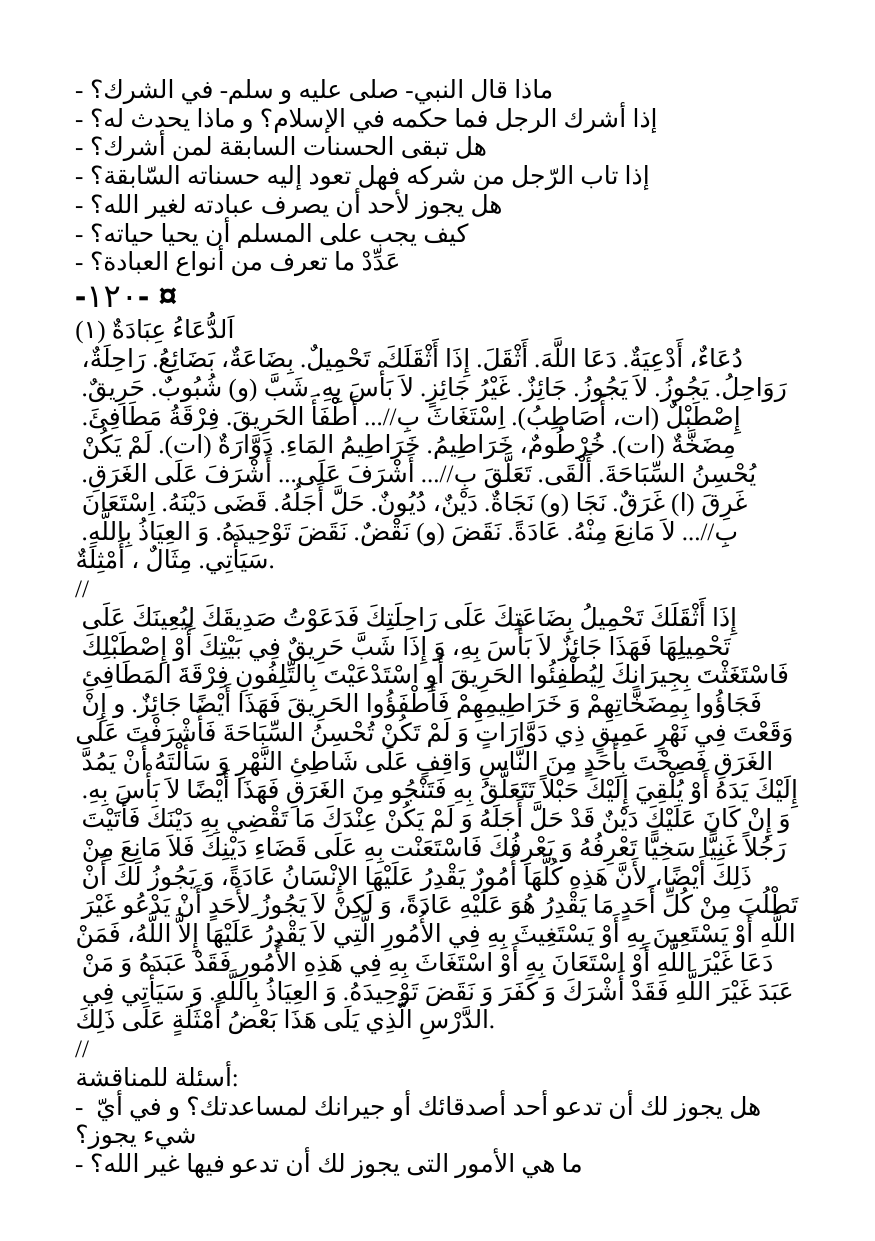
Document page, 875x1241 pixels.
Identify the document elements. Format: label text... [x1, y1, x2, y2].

text // [75, 736, 799, 765]
text // [75, 276, 799, 305]
text أَغَاثَ. أَغِثْنِي. كَشَفَ البَلاَءَ. كَشَفَ الغَمَّ. بَلاَءٌ. نَزَلَ بِهِ البَلاَءُ. شَفَى (ي) شِفَاءٌ. [75, 1110, 799, 1139]
text - ما هي الأمور التى يجوز لك أن تدعو فيها غير الله؟ [75, 851, 799, 880]
text كَثُرَ (و) كَثْرَةٌ. إِيمَانٌ. عِنْدَ... عِنْدَ المَوْتِ. قَرَّبَ. مُقَرَّبٌ. مُذْنِبٌ (ون). نَقِيٌّ. شَفَعَ (ا) شَفَاعَةٌ لِ//... شَفَعَ عِنْدَ اللَّهِ. نَحْوُ ذَلِكَ. مَلَكٌ، مَلاَئِكَةٌ. شَيْخٌ ، شُيُوخٌ ، مَشَايِخُ. أُسْتَاذٌ، أَسَاتِيذُ. قَبْرٌ، قُبُورٌ. مِنْ دُونِ اللَّهِ. إِيَّاكَ نَعْبُدُ وَ إِيَّاكَ نَسْتَعِينُ. اِسْتَجَابَ. اِسْتَجَابَ اللَّهُ دُعَاءَهُ. إِذًا. ظَالِمٌ (ون). إِنَّمَا. إِنَّمَا أَدْعُو رَبِّي. إِنَّمَا أَنَا بَشَرٌ. لاَ إِلَهَ إِلاَّ اللَّهِ. [75, 1139, 799, 1167]
text - ما حكم من دعا غير الله في الأمور التي لا يجوز له ذلك فيها؟ [75, 937, 799, 966]
text - ايت بعدة أمثلة يجوز لك أن تدعو فيها غير الله أو تستعين به أو تستغيث؟ [75, 909, 799, 937]
text - هل يجوز لك أن تدعو أحد أصدقائك أو جيرانك لمساعدتك؟ و في أيّ شيء يجوز؟ [75, 794, 799, 851]
text إِذَا أَثْقَلَكَ تَحْمِيلُ بِضَاعَتِكَ عَلَى رَاحِلَتِكَ فَدَعَوْتُ صَدِيقَكَ لِيُعِينَكَ عَلَى تَحْمِيلِهَا فَهَذَا جَائِزٌ لاَ بَأْسَ بِهِ، وَ إِذَا شَبَّ حَرِيقٌ فِي بَيْتِكَ أَوْ إِصْطَبْلِكَ فَاسْتَغَثْتَ بِجِيرَانِكَ لِيُطْفِئُوا الحَرِيقَ أَوِ اسْتَدْعَيْتَ بِالتِّلِفُونِ فِرْقَةَ المَطَافِئِ فَجَاؤُوا بِمِضَخَّاتِهِمْ وَ خَرَاطِيمِهِمْ فَأَطْفَؤُوا الحَرِيقَ فَهَذَا أَيْضًا جَائِزٌ. و إِنْ وَقَعْتَ فِي نَهْرٍ عَمِيقٍ ذِي دَوَّارَاتٍ وَ لَمْ تَكُنْ تُحْسِنُ السِّبَاحَةَ فَأَشْرَفْتَ عَلَى الغَرَقِ فَصِحْتَ بِأَحَدٍ مِنَ النَّاسِ وَاقِفٍ عَلَى شَاطِئِ النَّهْرِ وَ سَأَلْتَهُ أَنْ يَمُدَّ إِلَيْكَ يَدَهُ أَوْ يُلْقِيَ إِلَيْكَ حَبْلاً تَتَعَلَّقُ بِهِ فَتَنْجُو مِنَ الغَرَقِ فَهَذَا أَيْضًا لاَ بَأْسَ بِهِ. وَ إِنْ كَانَ عَلَيْكَ دَيْنٌ قَدْ حَلَّ أَجَلَهُ وَ لَمْ يَكُنْ عِنْدَكَ مَا تَقْضِي بِهِ دَيْنَكَ فَأَتَيْتَ رَجُلاً غَنِيًّا سَخِيًّا تَعْرِفُهُ وَ يَعْرِفُكَ فَاسْتَعَنْت بِهِ عَلَى قَضَاءِ دَيْنِكَ فَلاَ مَانِعَ مِنْ ذَلِكَ أَيْضًا، ِلأَنَّ هَذِهِ كُلَّهَا أُمُورٌ يَقْدِرُ عَلَيْهَا الإِنْسَانُ عَادَةً، وَ يَجُوزُ لَكَ أَنْ تَطْلُبَ مِنْ كُلِّ أَحَدٍ مَا يَقْدِرُ هُوَ عَلَيْهِ عَادَةً، وَ لَكِنْ لاَ يَجُوزُ ِلأَحَدٍ أَنْ يَدْعُو غَيْرَ اللَّهِ أَوْ يَسْتَعِينَ بِهِ أَوْ يَسْتَغِيثَ بِهِ فِي الأُمُورِ الَّتِي لاَ يَقْدِرُ عَلَيْهَا إِلاَّ اللَّهُ، فَمَنْ دَعَا غَيْرَ اللَّهِ أَوْ اسْتَعَانَ بِهِ أَوْ اسْتَغَاثَ بِهِ فِي هَذِهِ الأُمُورِ فَقَدْ عَبَدَهُ وَ مَنْ عَبَدَ غَيْرَ اللَّهِ فَقَدْ أَشْرَكَ وَ كَفَرَ وَ نَقَضَ تَوْحِيدَهُ. وَ العِيَاذُ بِاللَّهِ. وَ سَيَأْتِي فِي الدَّرْسِ الَّذِي يَلَى هَذَا بَعْضُ أَمْثَلَةٍ عَلَى ذَلِكَ. [75, 305, 799, 736]
text - هل سبق لك أن شبّ حريق في بيتك فاستغثت بأحدٍ من النّاس؟ [75, 966, 799, 995]
text أسئلة للمناقشة: [75, 765, 799, 794]
subtitle -١٢١- ¤ [75, 1052, 799, 1081]
text دُعَاءٌ، أَدْعِيَةٌ. دَعَا اللَّهَ. أَثْقَلَ. إِذَا أَثْقَلَكَ. تَحْمِيلٌ. بِضَاعَةٌ، بَضَائِعُ. رَاحِلَةٌ، رَوَاحِلُ. يَجُوزُ. لاَ يَجُوزُ. جَائِزٌ. غَيْرُ جَائِزٍ. لاَ بَأْسَ بِهِ. شَبَّ (و) شُبُوبٌ. حَرِيقٌ. إِصْطَبْلٌ (ات، أَصَاطِبُ). اِسْتَغَاثَ بِ//... أَطْْفَأَ الحَرِيقَ. فِرْقَةُ مَطَافِئَ. مِضَخَّةٌ (ات). خُرْطُومٌ، خَرَاطِيمُ. خَرَاطِيمُ المَاءِ. دَوَّارَةٌ (ات). لَمْ يَكُنْ يُحْسِنُ السِّبَاحَةَ. أَلْقَى. تَعَلَّقَ بِ//... أَشْرَفَ عَلَى... أَشْرَفَ عَلَى الغَرَقِ. غَرِقَ (ا) غَرَقٌ. نَجَا (و) نَجَاةٌ. دَيْنٌ، دُيُونٌ. حَلَّ أَجَلُهُ. قَضَى دَيْنَهُ. اِسْتَعَانَ بِ//... لاَ مَانِعَ مِنْهُ. عَادَةً. نَقَضَ (و) نَقْضٌ. نَقَضَ تَوْحِيدَهُ. وَ العِيَاذُ بِاللَّهِ. سَيَأْتِي. مِثَالٌ ، أَمْثِلَةٌ. [75, 75, 799, 276]
text - و ما هي الأمور التي لا يجوز لك أن تدعو غير الله فيها؟ [75, 880, 799, 909]
text - هل يكون من دعا غير الله في الأمور التي لا يقدر عليها عادةً إلا اللّه مسلمًا موجِّدًا؟ [75, 995, 799, 1052]
text الدُّعَاءُ عِبَادَةٌ (٢) [75, 1081, 799, 1110]
